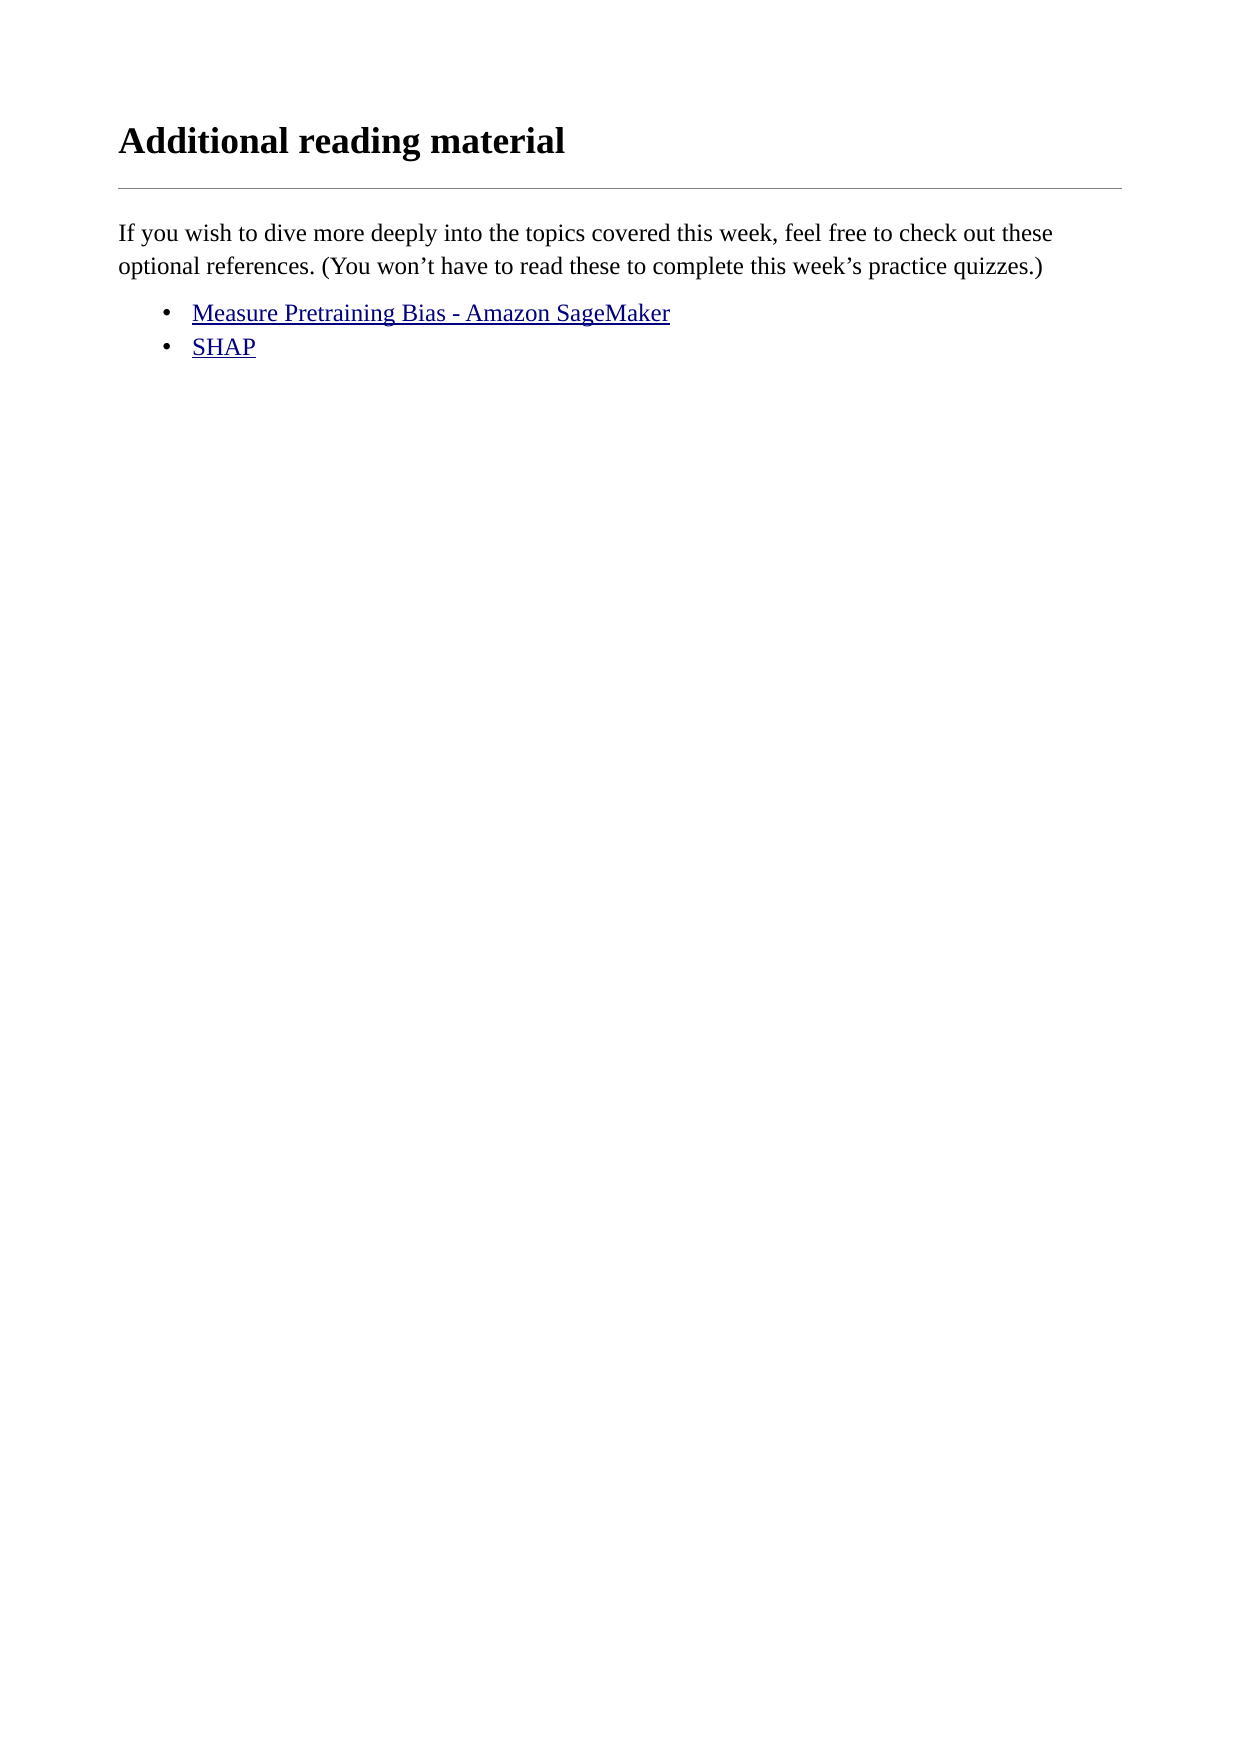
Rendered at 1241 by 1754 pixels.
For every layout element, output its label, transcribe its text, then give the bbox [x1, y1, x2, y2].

text If you wish to dive more deeply into the topics covered this week, feel free to check out these optional references. (You won’t have to read these to complete this week’s practice quizzes.) [118, 218, 1122, 280]
list SHAP [162, 332, 1122, 360]
list Measure Pretraining Bias - Amazon SageMaker [162, 298, 1122, 327]
subtitle Additional reading material [118, 118, 1122, 161]
